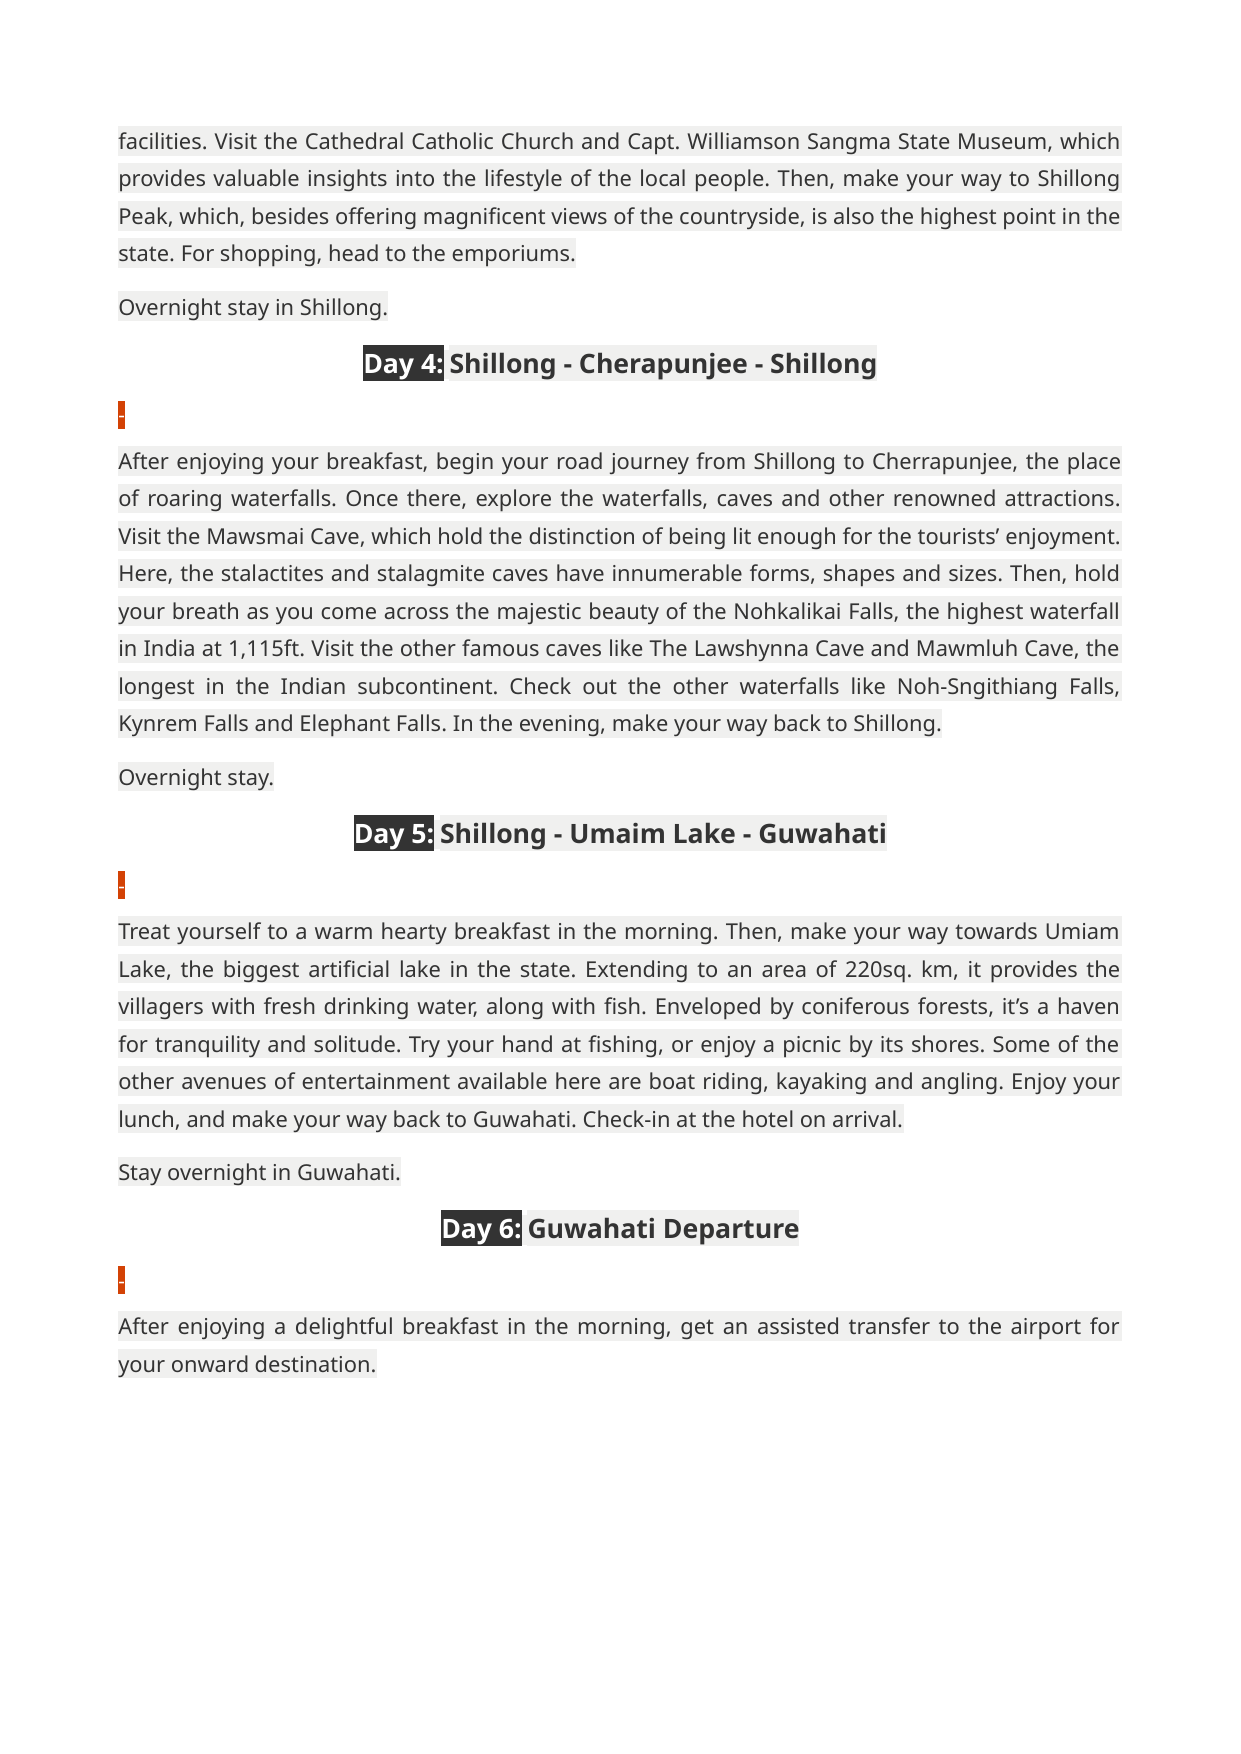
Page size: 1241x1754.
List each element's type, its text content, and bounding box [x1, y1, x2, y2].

text Day 6: Guwahati Departure [118, 1210, 1122, 1246]
text Overnight stay in Shillong. [118, 284, 1122, 321]
text After enjoying your breakfast, begin your road journey from Shillong to Cherrapunjee, the place of roaring waterfalls. Once there, explore the waterfalls, caves and other renowned attractions. Visit the Mawsmai Cave, which hold the distinction of being lit enough for the tourists’ enjoyment. Here, the stalactites and stalagmite caves have innumerable forms, shapes and sizes. Then, hold your breath as you come across the majestic beauty of the Nohkalikai Falls, the highest waterfall in India at 1,115ft. Visit the other famous caves like The Lawshynna Cave and Mawmluh Cave, the longest in the Indian subcontinent. Check out the other waterfalls like Noh-Sngithiang Falls, Kynrem Falls and Elephant Falls. In the evening, make your way back to Shillong. [118, 438, 1122, 738]
text Day 4: Shillong - Cherapunjee - Shillong [118, 345, 1122, 381]
text Day 5: Shillong - Umaim Lake - Guwahati [118, 815, 1122, 851]
text Stay overnight in Guwahati. [118, 1149, 1122, 1186]
text After enjoying a delightful breakfast in the morning, get an assisted transfer to the airport for your onward destination. [118, 1303, 1122, 1378]
text Treat yourself to a warm hearty breakfast in the morning. Then, make your way towards Umiam Lake, the biggest artificial lake in the state. Extending to an area of 220sq. km, it provides the villagers with fresh drinking water, along with fish. Enveloped by coniferous forests, it’s a haven for tranquility and solitude. Try your hand at fishing, or enjoy a picnic by its shores. Some of the other avenues of entertainment available here are boat riding, kayaking and angling. Enjoy your lunch, and make your way back to Guwahati. Check-in at the hotel on arrival. [118, 908, 1122, 1133]
text - [118, 871, 1122, 899]
text facilities. Visit the Cathedral Catholic Church and Capt. Williamson Sangma State Museum, which provides valuable insights into the lifestyle of the local people. Then, make your way to Shillong Peak, which, besides offering magnificent views of the countryside, is also the highest point in the state. For shopping, head to the emporiums. [118, 118, 1122, 268]
text Overnight stay. [118, 754, 1122, 791]
text - [118, 1266, 1122, 1294]
text - [118, 401, 1122, 429]
